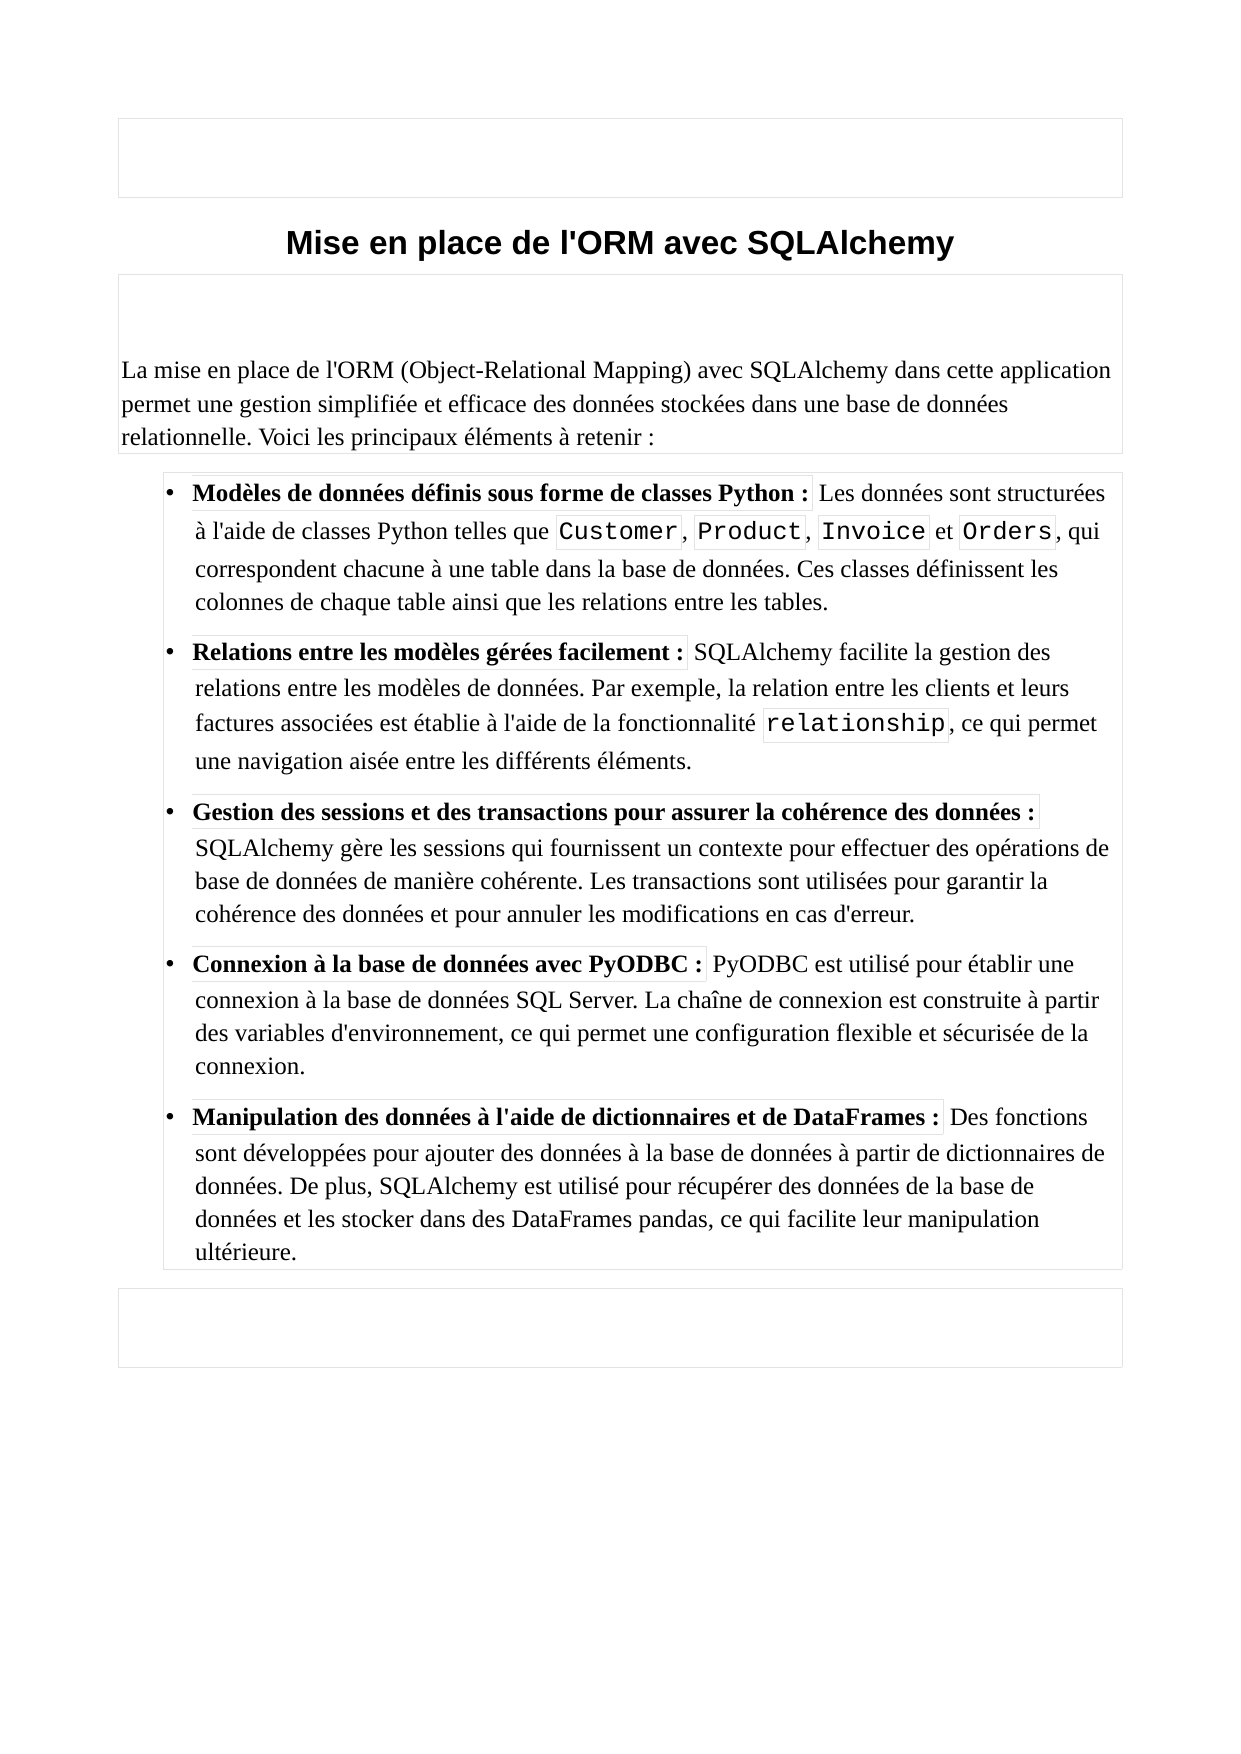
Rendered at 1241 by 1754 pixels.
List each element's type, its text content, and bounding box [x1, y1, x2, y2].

subtitle Mise en place de l'ORM avec SQLAlchemy [118, 223, 1122, 262]
list Connexion à la base de données avec PyODBC : PyODBC est utilisé pour établir une connexion à la base de données SQL Server. La chaîne de connexion est construite à partir des variables d'environnement, ce qui permet une configuration flexible et sécurisée de la connexion. [164, 943, 1122, 1080]
list Modèles de données définis sous forme de classes Python : Les données sont structurées à l'aide de classes Python telles que Customer, Product, Invoice et Orders, qui correspondent chacune à une table dans la base de données. Ces classes définissent les colonnes de chaque table ainsi que les relations entre les tables. [164, 473, 1122, 616]
list Gestion des sessions et des transactions pour assurer la cohérence des données : SQLAlchemy gère les sessions qui fournissent un contexte pour effectuer des opérations de base de données de manière cohérente. Les transactions sont utilisées pour garantir la cohérence des données et pour annuler les modifications en cas d'erreur. [164, 791, 1122, 927]
list Manipulation des données à l'aide de dictionnaires et de DataFrames : Des fonctions sont développées pour ajouter des données à la base de données à partir de dictionnaires de données. De plus, SQLAlchemy est utilisé pour récupérer des données de la base de données et les stocker dans des DataFrames pandas, ce qui facilite leur manipulation ultérieure. [164, 1096, 1122, 1269]
text La mise en place de l'ORM (Object-Relational Mapping) avec SQLAlchemy dans cette application permet une gestion simplifiée et efficace des données stockées dans une base de données relationnelle. Voici les principaux éléments à retenir : [119, 353, 1122, 453]
list Relations entre les modèles gérées facilement : SQLAlchemy facilite la gestion des relations entre les modèles de données. Par exemple, la relation entre les clients et leurs factures associées est établie à l'aide de la fonctionnalité relationship, ce qui permet une navigation aisée entre les différents éléments. [164, 631, 1122, 775]
